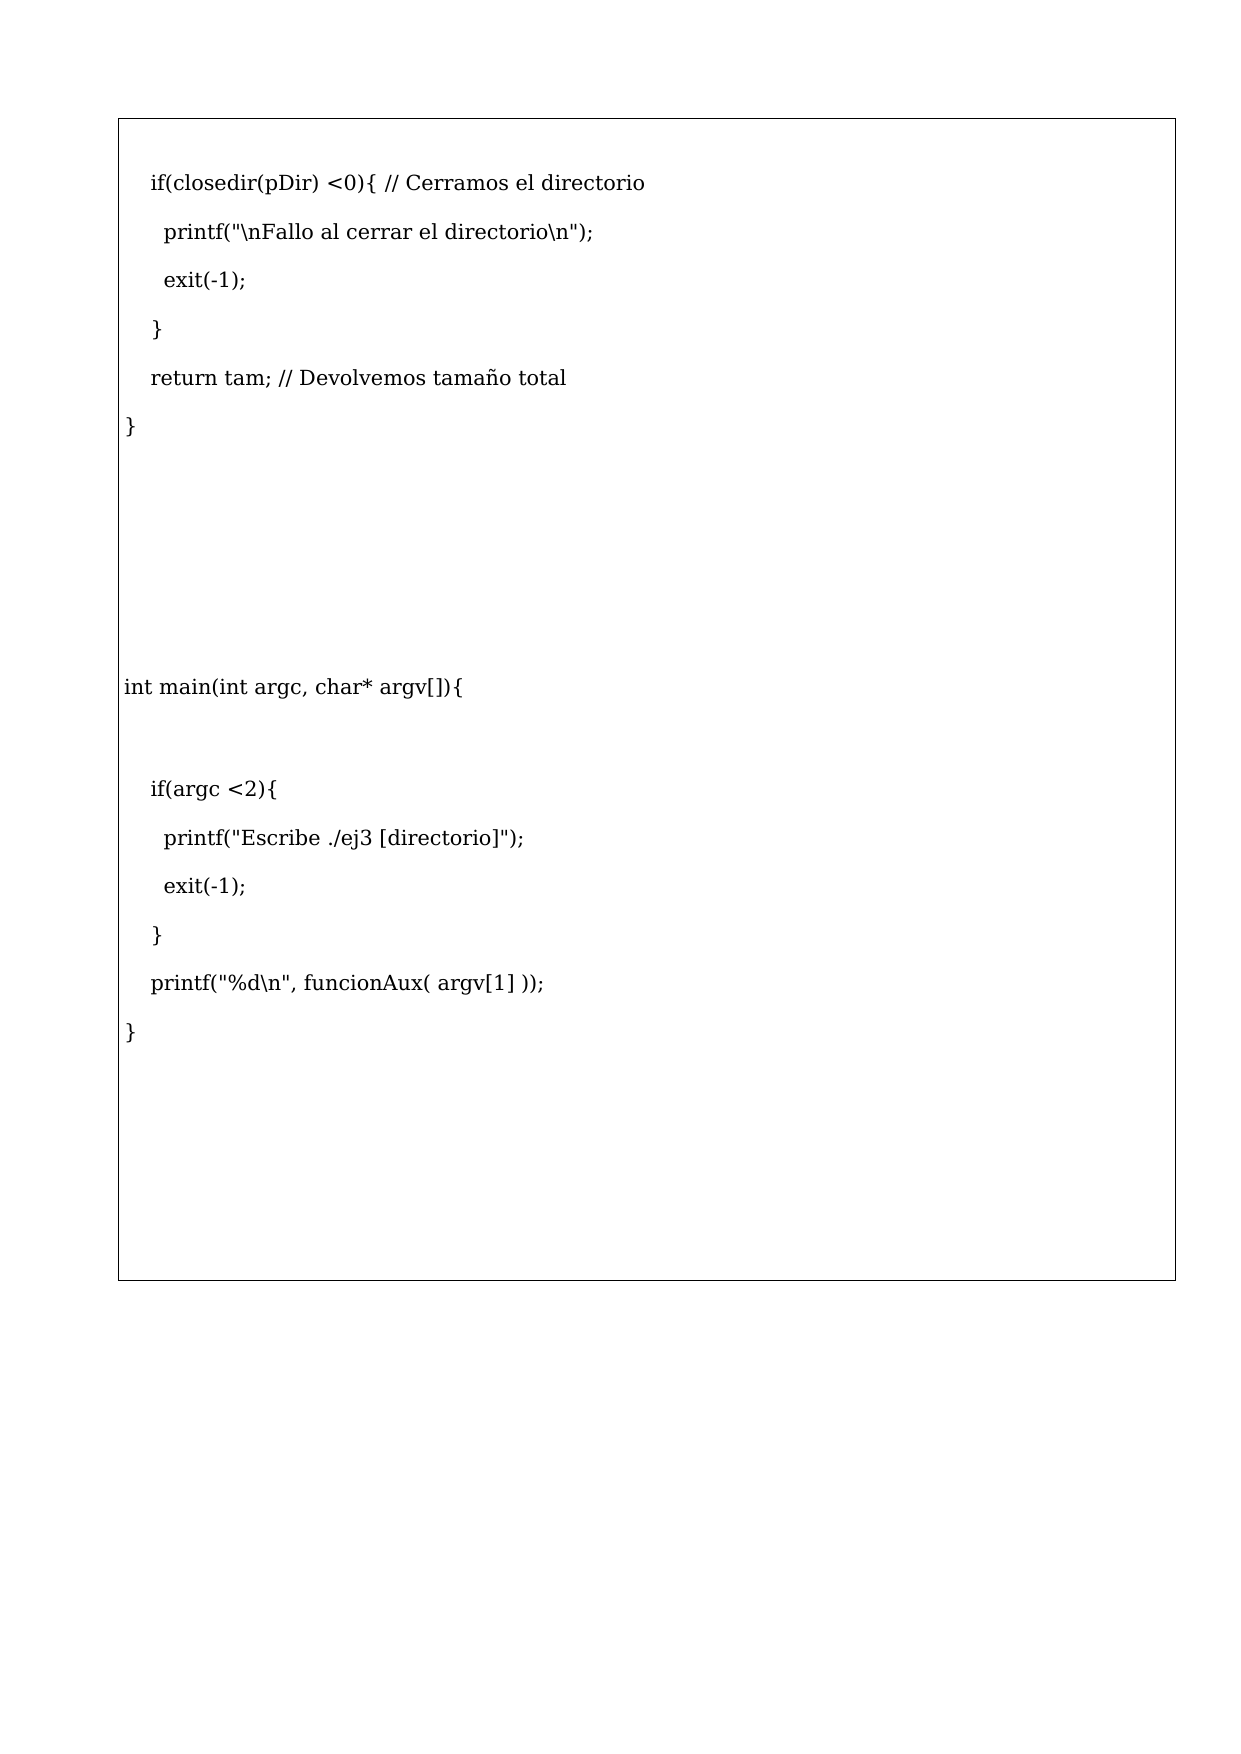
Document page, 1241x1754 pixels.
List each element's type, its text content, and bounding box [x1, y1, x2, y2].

table_header if(closedir(pDir) <0){ // Cerramos el directorio printf("\nFallo al cerrar el directorio\n"); exit(-1); } return tam; // Devolvemos tamaño total } int main(int argc, char* argv[]){ if(argc <2){ printf("Escribe ./ej3 [directorio]"); exit(-1); } printf("%d\n", funcionAux( argv[1] )); } [119, 119, 1175, 1280]
